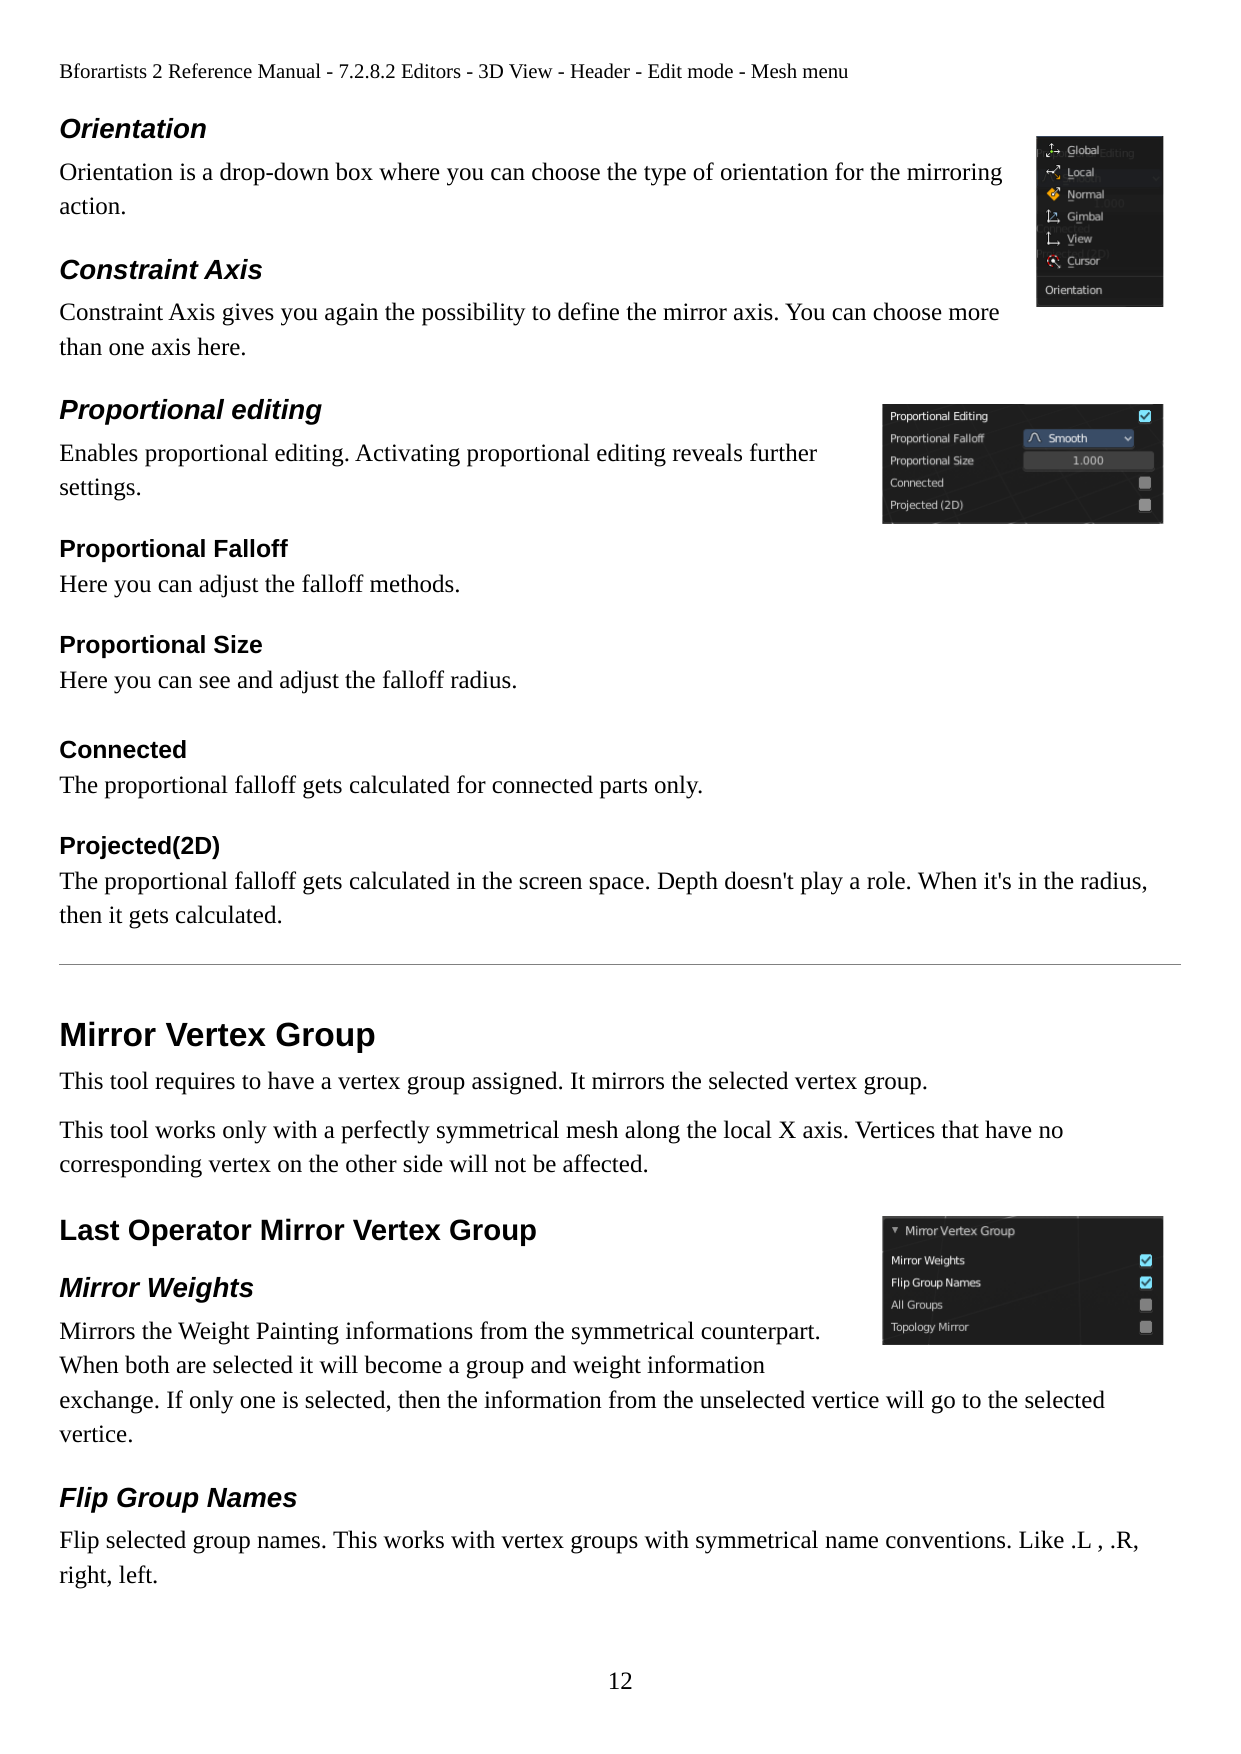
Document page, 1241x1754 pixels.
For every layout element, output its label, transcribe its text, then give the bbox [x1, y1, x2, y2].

picture [882, 1216, 1164, 1345]
subtitle Flip Group Names [59, 1481, 1181, 1513]
subtitle [1164, 253, 1181, 285]
text Flip selected group names. This works with vertex groups with symmetrical name conventions. Like .L , .R, right, left. [59, 1526, 1181, 1589]
subtitle Connected [59, 735, 1181, 763]
text Orientation is a drop-down box where you can choose the type of orientation for the mirroring action. [59, 157, 1036, 220]
subtitle [1164, 1272, 1181, 1304]
text Mirrors the Weight Painting informations from the symmetrical counterpart. When both are selected it will become a group and weight information exchange. If only one is selected, then the information from the unselected vertice will go to the selected vertice. [59, 1316, 1181, 1448]
subtitle Mirror Weights [59, 1272, 882, 1304]
subtitle Constraint Axis [59, 253, 1036, 285]
text The proportional falloff gets calculated in the screen space. Depth doesn't play a role. When it's in the radius, then it gets calculated. [59, 866, 1181, 929]
text Here you can adjust the falloff methods. [59, 569, 1181, 597]
subtitle Last Operator Mirror Vertex Group [59, 1213, 1181, 1247]
subtitle Orientation [59, 113, 1181, 144]
text This tool works only with a perfectly symmetrical mesh along the local X axis. Vertices that have no corresponding vertex on the other side will not be affected. [59, 1115, 1181, 1178]
text The proportional falloff gets calculated for connected parts only. [59, 770, 1181, 798]
text Enables proportional editing. Activating proportional editing reveals further settings. [59, 438, 882, 501]
subtitle Proportional Size [59, 630, 1181, 659]
picture [1036, 136, 1164, 307]
text This tool requires to have a vertex group assigned. It mirrors the selected vertex group. [59, 1066, 1181, 1094]
text Here you can see and adjust the falloff radius. [59, 665, 1181, 694]
picture [882, 404, 1164, 524]
subtitle Mirror Vertex Group [59, 1015, 1181, 1053]
text Constraint Axis gives you again the possibility to define the mirror axis. You can choose more than one axis here. [59, 297, 1181, 361]
subtitle Proportional Falloff [59, 534, 1181, 562]
subtitle Projected(2D) [59, 831, 1181, 860]
subtitle Proportional editing [59, 393, 1181, 425]
